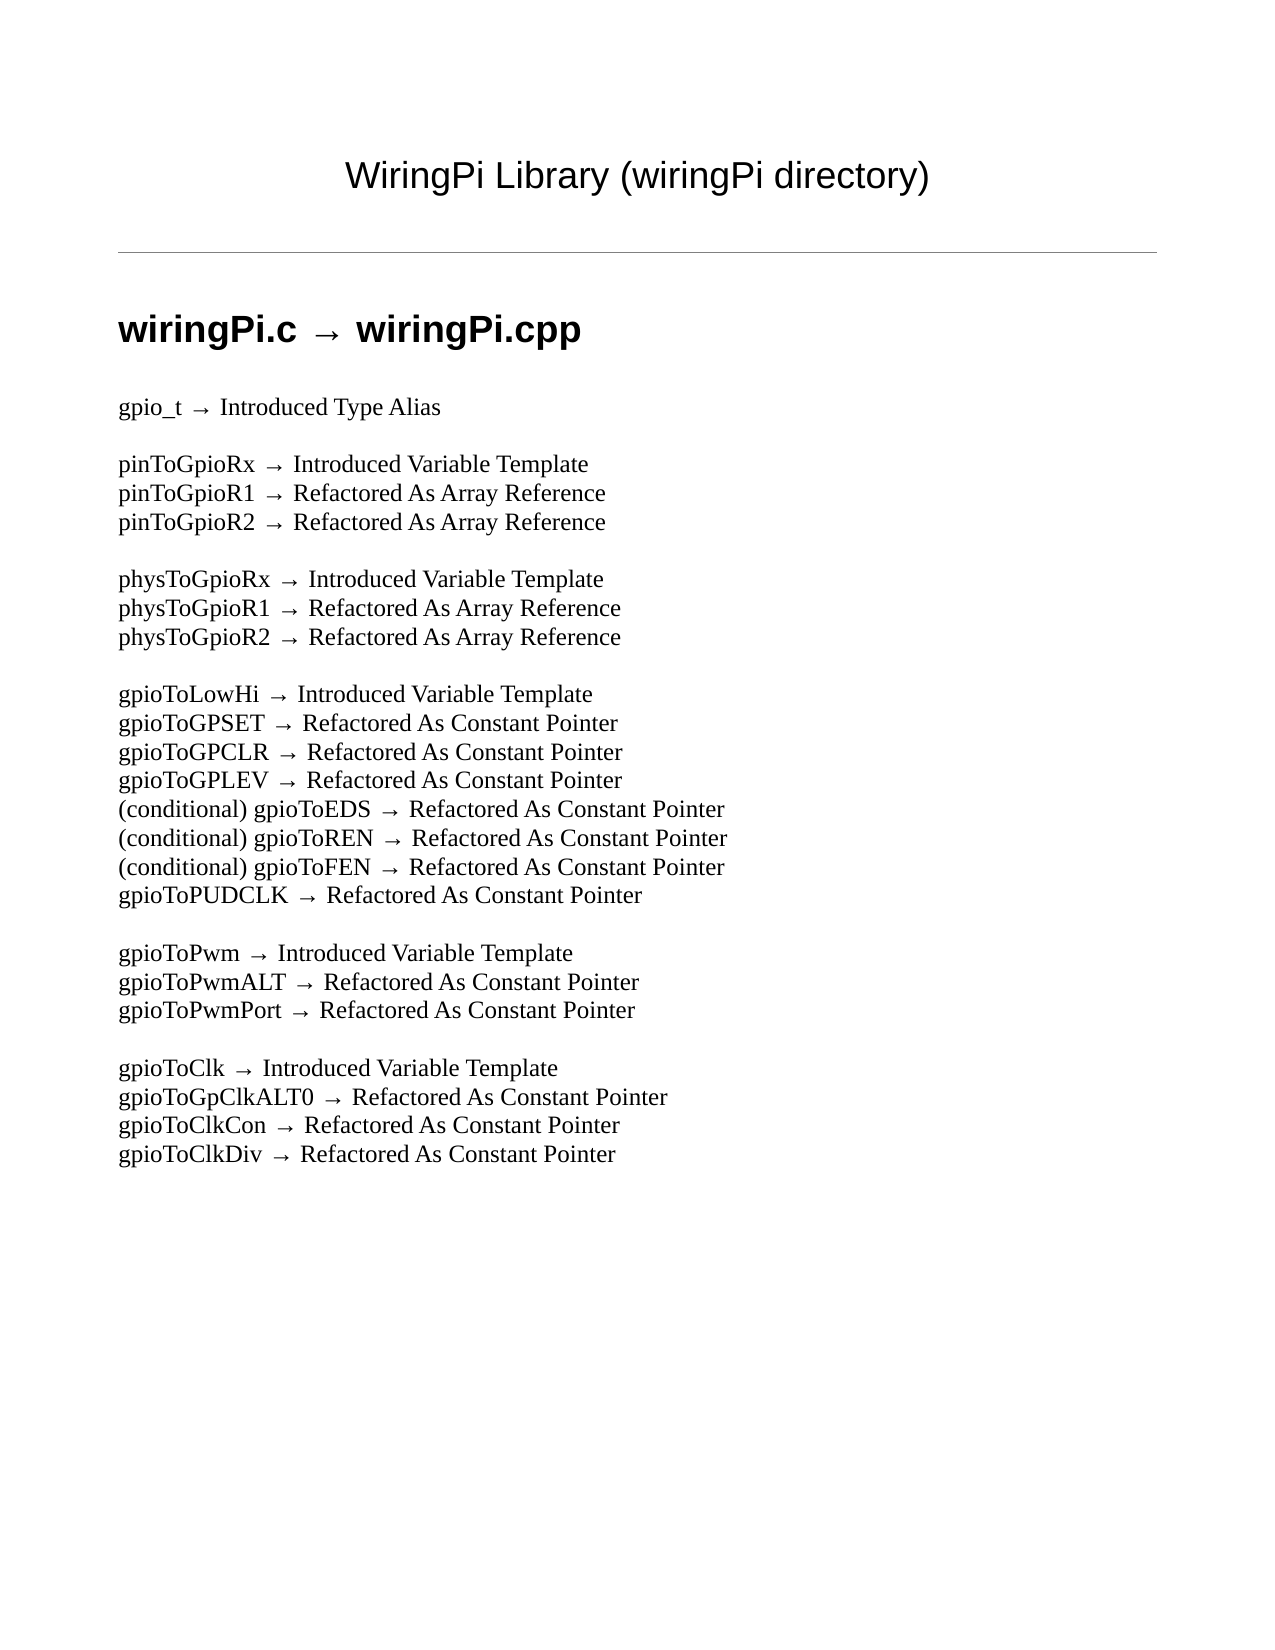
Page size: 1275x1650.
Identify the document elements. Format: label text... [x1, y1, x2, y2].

text gpioToClkDiv → Refactored As Constant Pointer [118, 1139, 1157, 1168]
text (conditional) gpioToEDS → Refactored As Constant Pointer [118, 794, 1157, 823]
text physToGpioRx → Introduced Variable Template [118, 564, 1157, 593]
text gpioToPUDCLK → Refactored As Constant Pointer [118, 880, 1157, 909]
text gpio_t → Introduced Type Alias [118, 392, 1157, 420]
text (conditional) gpioToREN → Refactored As Constant Pointer [118, 823, 1157, 852]
text gpioToGpClkALT0 → Refactored As Constant Pointer [118, 1082, 1157, 1110]
text gpioToGPSET → Refactored As Constant Pointer [118, 708, 1157, 737]
text gpioToClk → Introduced Variable Template [118, 1053, 1157, 1082]
text gpioToClkCon → Refactored As Constant Pointer [118, 1110, 1157, 1139]
text pinToGpioRx → Introduced Variable Template [118, 449, 1157, 478]
text physToGpioR1 → Refactored As Array Reference [118, 593, 1157, 622]
text gpioToPwmALT → Refactored As Constant Pointer [118, 967, 1157, 995]
text gpioToLowHi → Introduced Variable Template [118, 679, 1157, 708]
text physToGpioR2 → Refactored As Array Reference [118, 622, 1157, 650]
text pinToGpioR1 → Refactored As Array Reference [118, 478, 1157, 507]
text pinToGpioR2 → Refactored As Array Reference [118, 507, 1157, 535]
text gpioToPwmPort → Refactored As Constant Pointer [118, 995, 1157, 1024]
text gpioToGPLEV → Refactored As Constant Pointer [118, 765, 1157, 794]
text (conditional) gpioToFEN → Refactored As Constant Pointer [118, 852, 1157, 880]
subtitle WiringPi Library (wiringPi directory) [118, 153, 1157, 196]
subtitle wiringPi.c → wiringPi.cpp [118, 307, 1157, 350]
text gpioToPwm → Introduced Variable Template [118, 938, 1157, 967]
text gpioToGPCLR → Refactored As Constant Pointer [118, 737, 1157, 765]
